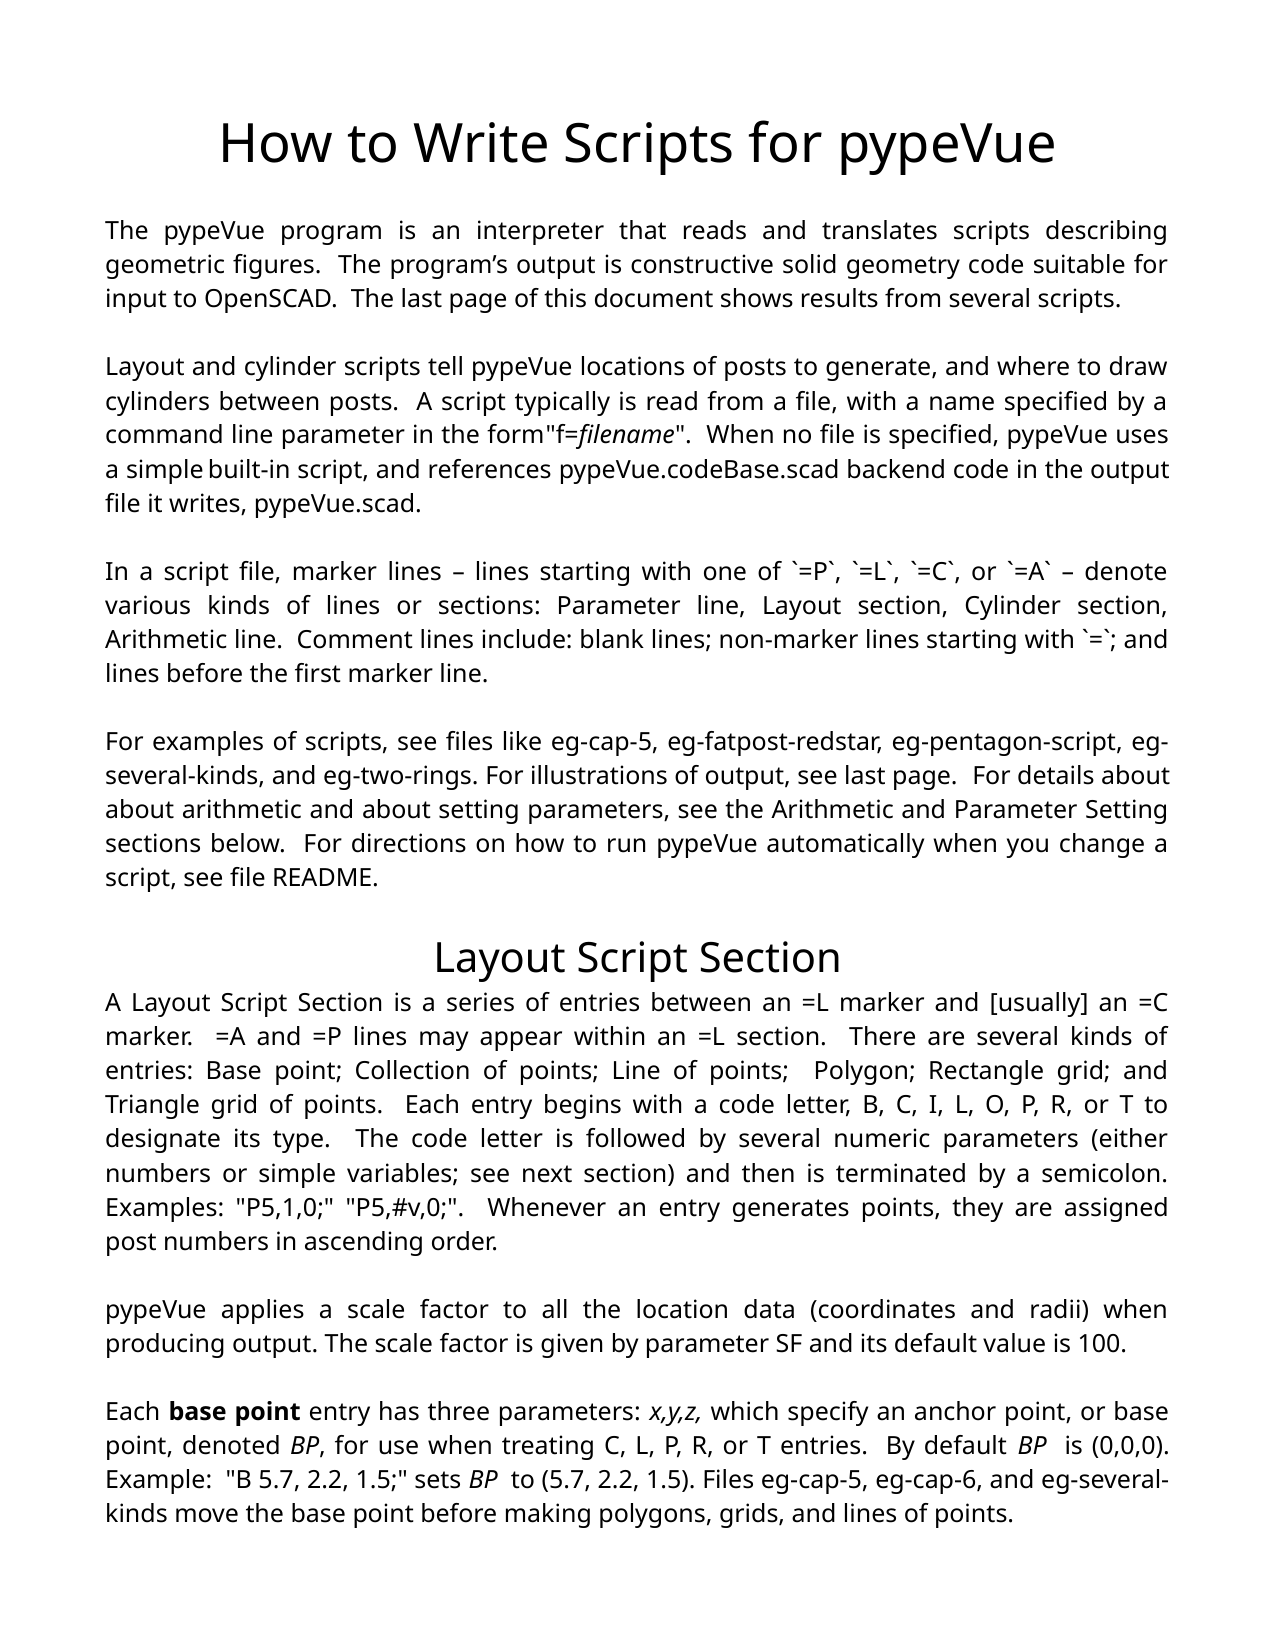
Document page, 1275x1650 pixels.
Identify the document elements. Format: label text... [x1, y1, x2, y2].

text A Layout Script Section is a series of entries between an =L marker and [usually] an =C marker. =A and =P lines may appear within an =L section. There are several kinds of entries: Base point; Collection of points; Line of points; Polygon; Rectangle grid; and Triangle grid of points. Each entry begins with a code letter, B, C, I, L, O, P, R, or T to designate its type. The code letter is followed by several numeric parameters (either numbers or simple variables; see next section) and then is terminated by a semicolon. Examples: "P5,1,0;" "P5,#v,0;". Whenever an entry generates points, they are assigned post numbers in ascending order. [105, 985, 1170, 1257]
text Each base point entry has three parameters: x,y,z, which specify an anchor point, or base point, denoted BP, for use when treating C, L, P, R, or T entries. By default BP is (0,0,0). Example: "B 5.7, 2.2, 1.5;" sets BP to (5.7, 2.2, 1.5). Files eg-cap-5, eg-cap-6, and eg-several-kinds move the base point before making polygons, grids, and lines of points. [105, 1394, 1170, 1530]
text How to Write Scripts for pypeVue [105, 105, 1170, 179]
text For examples of scripts, see files like eg-cap-5, eg-fatpost-redstar, eg-pentagon-script, eg-several-kinds, and eg-two-rings. For illustrations of output, see last page. For details about about arithmetic and about setting parameters, see the Arithmetic and Parameter Setting sections below. For directions on how to run pypeVue automatically when you change a script, see file README. [105, 724, 1170, 894]
text pypeVue applies a scale factor to all the location data (coordinates and radii) when producing output. The scale factor is given by parameter SF and its default value is 100. [105, 1291, 1170, 1359]
text The pypeVue program is an interpreter that reads and translates scripts describing geometric figures. The program’s output is constructive solid geometry code suitable for input to OpenSCAD. The last page of this document shows results from several scripts. [105, 213, 1170, 315]
text Layout and cylinder scripts tell pypeVue locations of posts to generate, and where to draw cylinders between posts. A script typically is read from a file, with a name specified by a command line parameter in the form"f=filename". When no file is specified, pypeVue uses a simple built-in script, and references pypeVue.codeBase.scad backend code in the output file it writes, pypeVue.scad. [105, 349, 1170, 519]
text In a script file, marker lines – lines starting with one of `=P`, `=L`, `=C`, or `=A` – denote various kinds of lines or sections: Parameter line, Layout section, Cylinder section, Arithmetic line. Comment lines include: blank lines; non-marker lines starting with `=`; and lines before the first marker line. [105, 553, 1170, 690]
text Layout Script Section [105, 928, 1170, 985]
